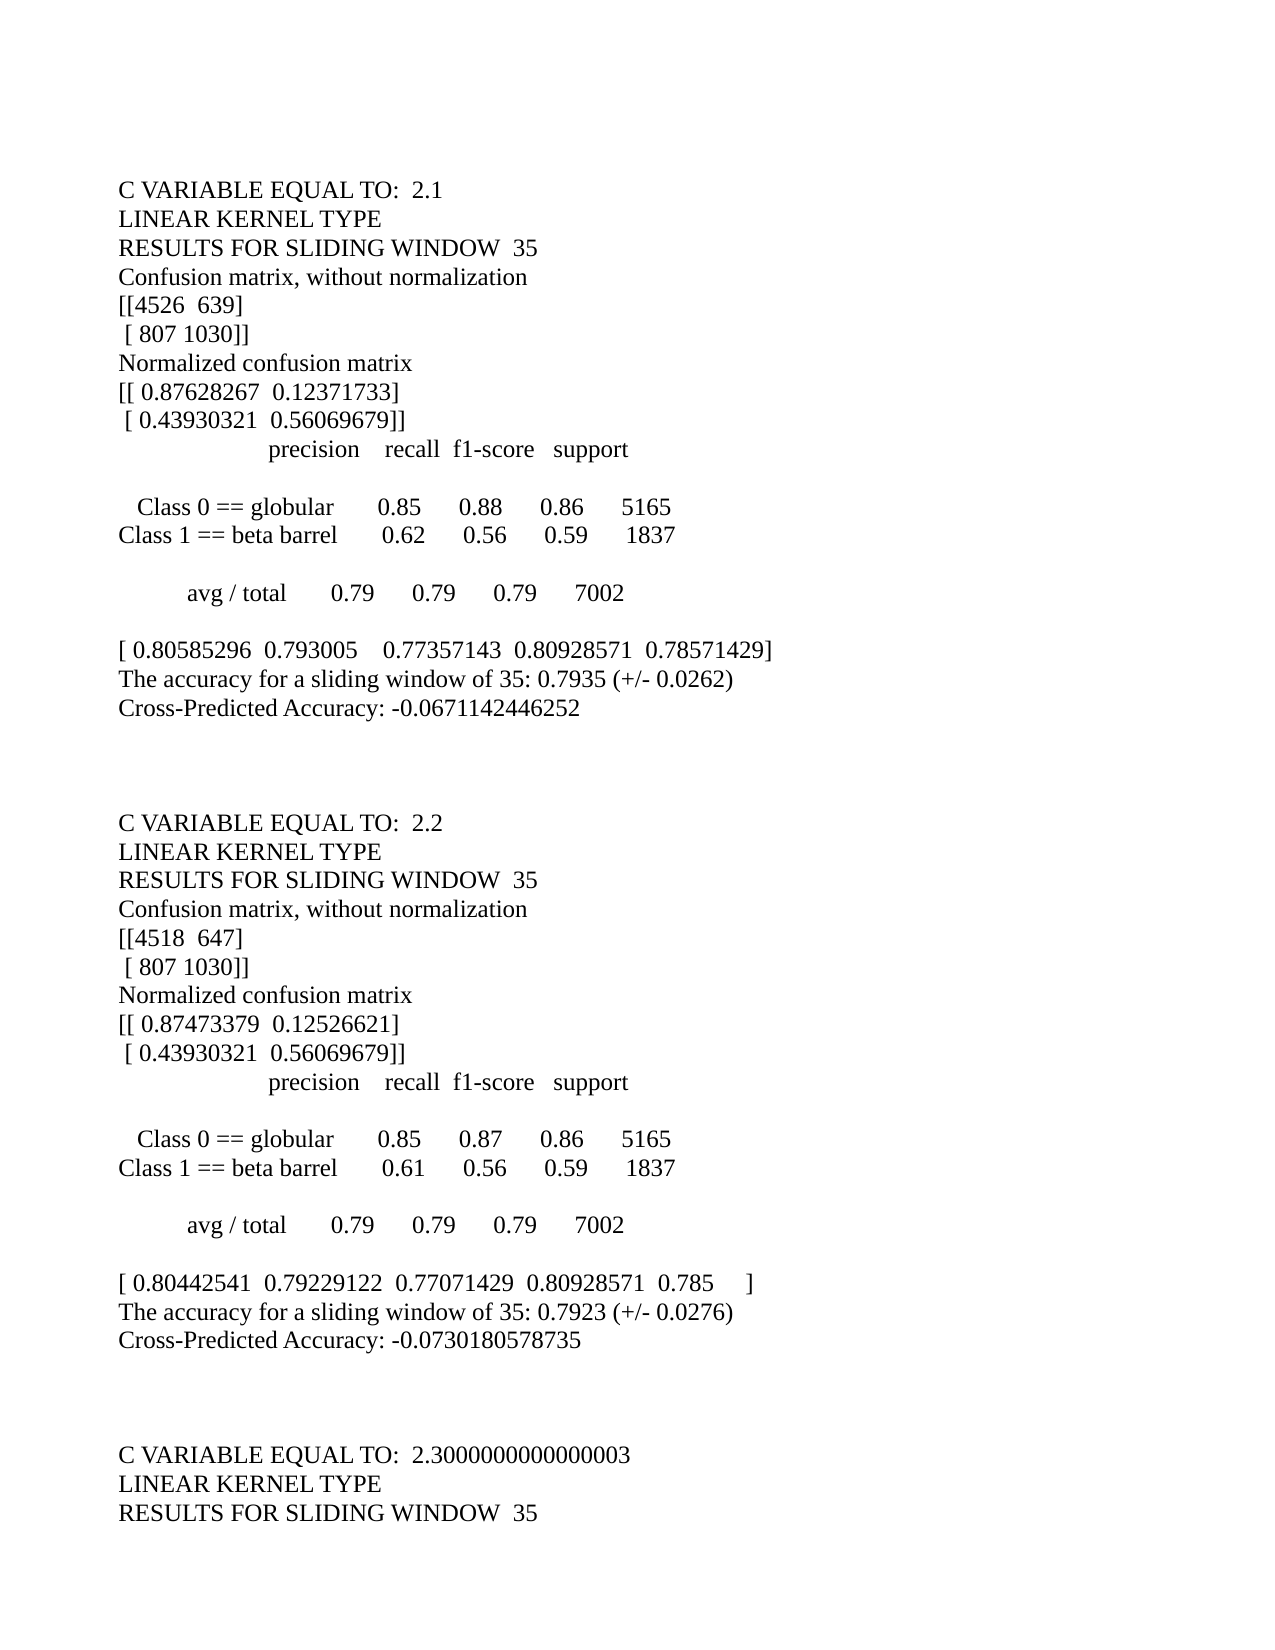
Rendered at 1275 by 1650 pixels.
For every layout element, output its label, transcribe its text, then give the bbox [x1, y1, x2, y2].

text [ 807 1030]] [118, 319, 1157, 348]
text [[4526 639] [118, 291, 1157, 319]
text C VARIABLE EQUAL TO: 2.2 [118, 808, 1157, 837]
text Class 1 == beta barrel 0.62 0.56 0.59 1837 [118, 521, 1157, 549]
text LINEAR KERNEL TYPE [118, 837, 1157, 866]
text Class 0 == globular 0.85 0.87 0.86 5165 [118, 1124, 1157, 1153]
text precision recall f1-score support [118, 1067, 1157, 1096]
text Normalized confusion matrix [118, 348, 1157, 377]
text [ 0.80442541 0.79229122 0.77071429 0.80928571 0.785 ] [118, 1268, 1157, 1297]
text precision recall f1-score support [118, 434, 1157, 463]
text Normalized confusion matrix [118, 981, 1157, 1009]
text [[ 0.87473379 0.12526621] [118, 1009, 1157, 1038]
text [[4518 647] [118, 923, 1157, 952]
text avg / total 0.79 0.79 0.79 7002 [118, 1211, 1157, 1239]
text Class 0 == globular 0.85 0.88 0.86 5165 [118, 492, 1157, 521]
text [ 0.43930321 0.56069679]] [118, 1038, 1157, 1067]
text [[ 0.87628267 0.12371733] [118, 377, 1157, 406]
text avg / total 0.79 0.79 0.79 7002 [118, 578, 1157, 607]
text Cross-Predicted Accuracy: -0.0671142446252 [118, 693, 1157, 722]
text [ 0.43930321 0.56069679]] [118, 406, 1157, 434]
text LINEAR KERNEL TYPE [118, 204, 1157, 233]
text Cross-Predicted Accuracy: -0.0730180578735 [118, 1326, 1157, 1354]
text [ 807 1030]] [118, 952, 1157, 981]
text The accuracy for a sliding window of 35: 0.7935 (+/- 0.0262) [118, 664, 1157, 693]
text Class 1 == beta barrel 0.61 0.56 0.59 1837 [118, 1153, 1157, 1182]
text [ 0.80585296 0.793005 0.77357143 0.80928571 0.78571429] [118, 636, 1157, 664]
text RESULTS FOR SLIDING WINDOW 35 [118, 233, 1157, 262]
text Confusion matrix, without normalization [118, 894, 1157, 923]
text C VARIABLE EQUAL TO: 2.3000000000000003 [118, 1441, 1157, 1469]
text The accuracy for a sliding window of 35: 0.7923 (+/- 0.0276) [118, 1297, 1157, 1326]
text Confusion matrix, without normalization [118, 262, 1157, 291]
text RESULTS FOR SLIDING WINDOW 35 [118, 1498, 1157, 1527]
text C VARIABLE EQUAL TO: 2.1 [118, 176, 1157, 204]
text LINEAR KERNEL TYPE [118, 1469, 1157, 1498]
text RESULTS FOR SLIDING WINDOW 35 [118, 866, 1157, 894]
